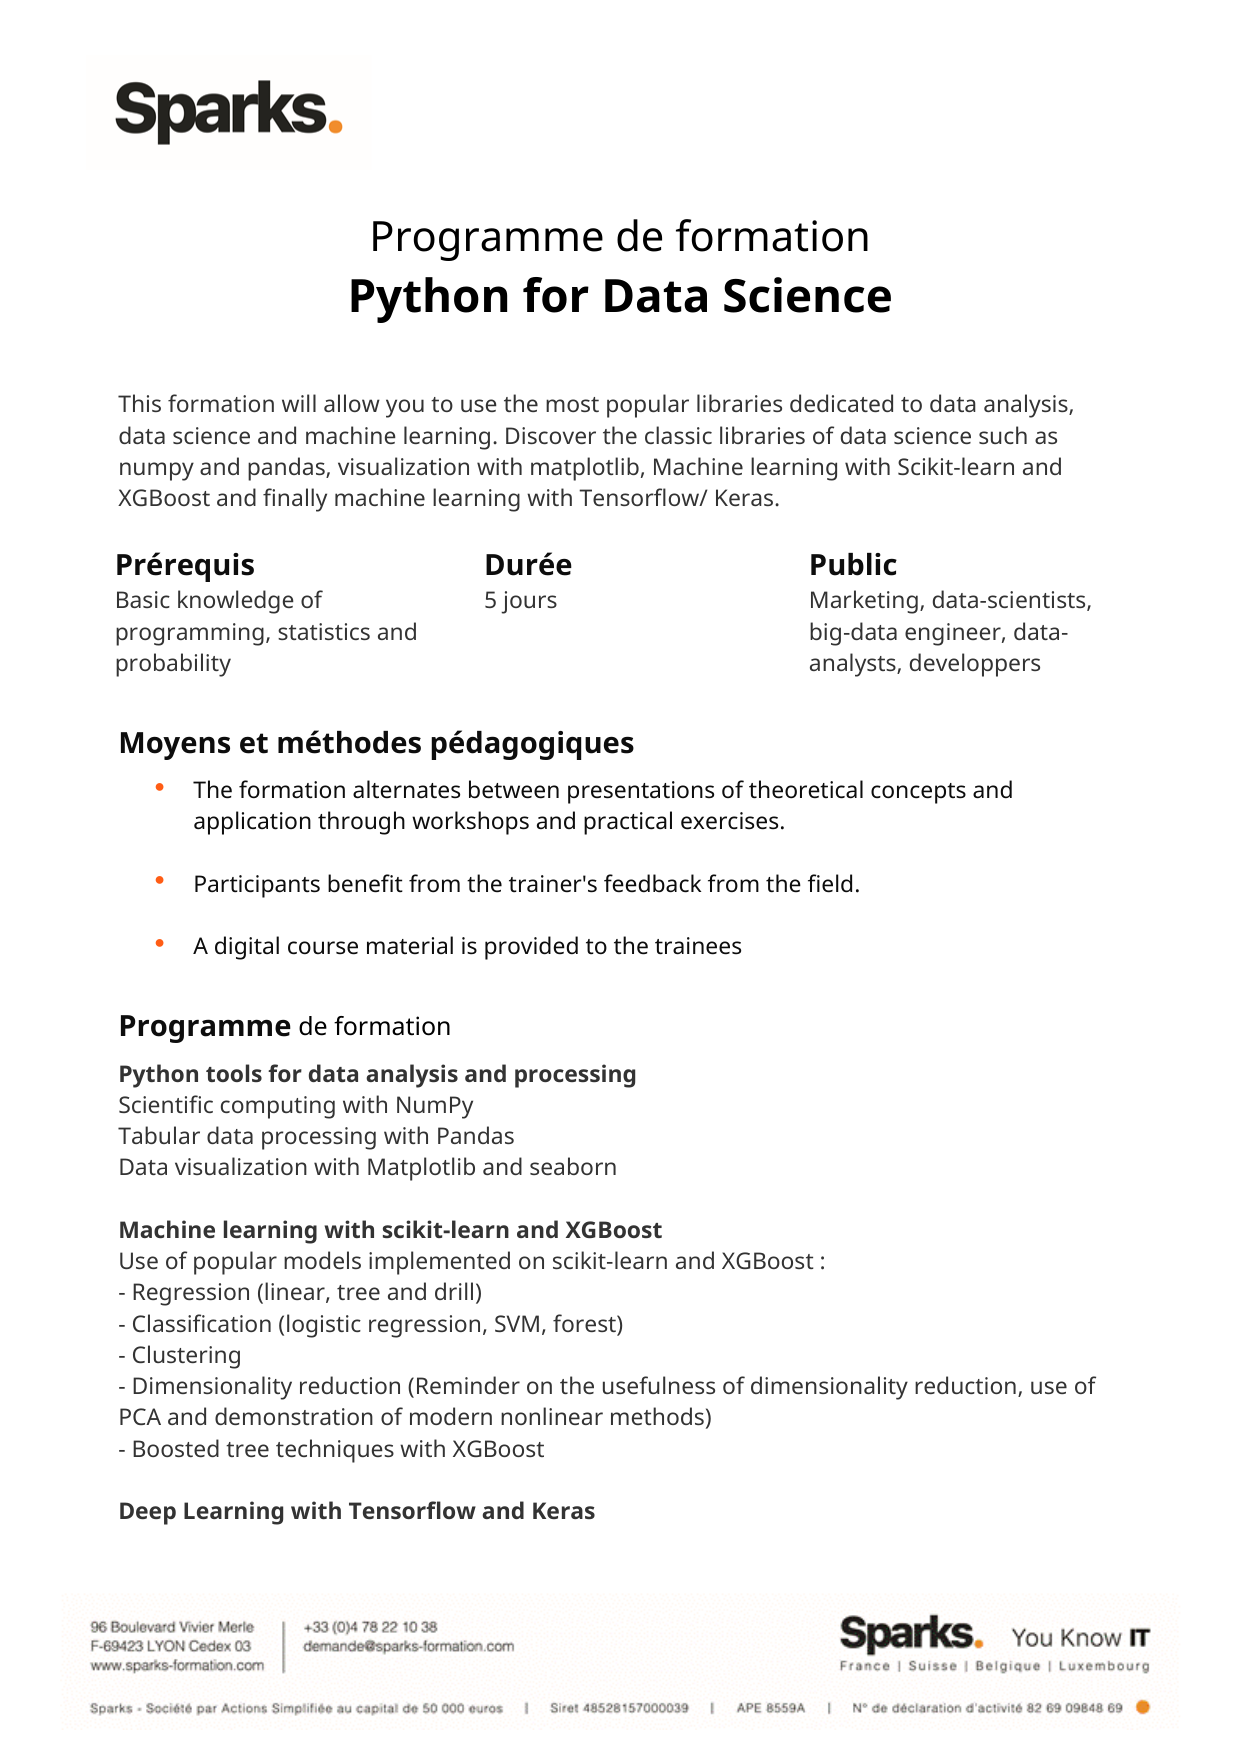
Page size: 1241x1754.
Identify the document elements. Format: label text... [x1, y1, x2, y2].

table_header Durée 5 jours [473, 545, 797, 678]
text Programme de formation [118, 207, 1122, 263]
text Moyens et méthodes pédagogiques [118, 722, 1122, 762]
text This formation will allow you to use the most popular libraries dedicated to data analysis, data science and machine learning. Discover the classic libraries of data science such as numpy and pandas, visualization with matplotlib, Machine learning with Scikit-learn and XGBoost and finally machine learning with Tensorflow/ Keras. [118, 388, 1122, 513]
text Python for Data Science [118, 263, 1122, 326]
picture [86, 55, 372, 170]
text Data visualization with Matplotlib and seaborn Machine learning with scikit-learn and XGBoost Use of popular models implemented on scikit-learn and XGBoost : [118, 1151, 1122, 1276]
picture [59, 1589, 1182, 1730]
text - Clustering [118, 1339, 1122, 1370]
text - Classification (logistic regression, SVM, forest) [118, 1307, 1122, 1339]
list A digital course material is provided to the trainees [156, 930, 1122, 962]
table_header Prérequis Basic knowledge of programming, statistics and probability [103, 545, 473, 678]
text - Regression (linear, tree and drill) [118, 1276, 1122, 1307]
text - Boosted tree techniques with XGBoost Deep Learning with Tensorflow and Keras [118, 1432, 1122, 1526]
text Tabular data processing with Pandas [118, 1120, 1122, 1151]
text - Dimensionality reduction (Reminder on the usefulness of dimensionality reduction, use of PCA and demonstration of modern nonlinear methods) [118, 1370, 1122, 1432]
text Python tools for data analysis and processing Scientific computing with NumPy [118, 1057, 1122, 1120]
list The formation alternates between presentations of theoretical concepts and application through workshops and practical exercises. [156, 774, 1122, 837]
text Programme de formation [118, 1005, 1122, 1045]
list Participants benefit from the trainer's feedback from the field. [156, 868, 1122, 899]
table_header Public Marketing, data-scientists, big-data engineer, data-analysts, developpers [798, 545, 1122, 678]
